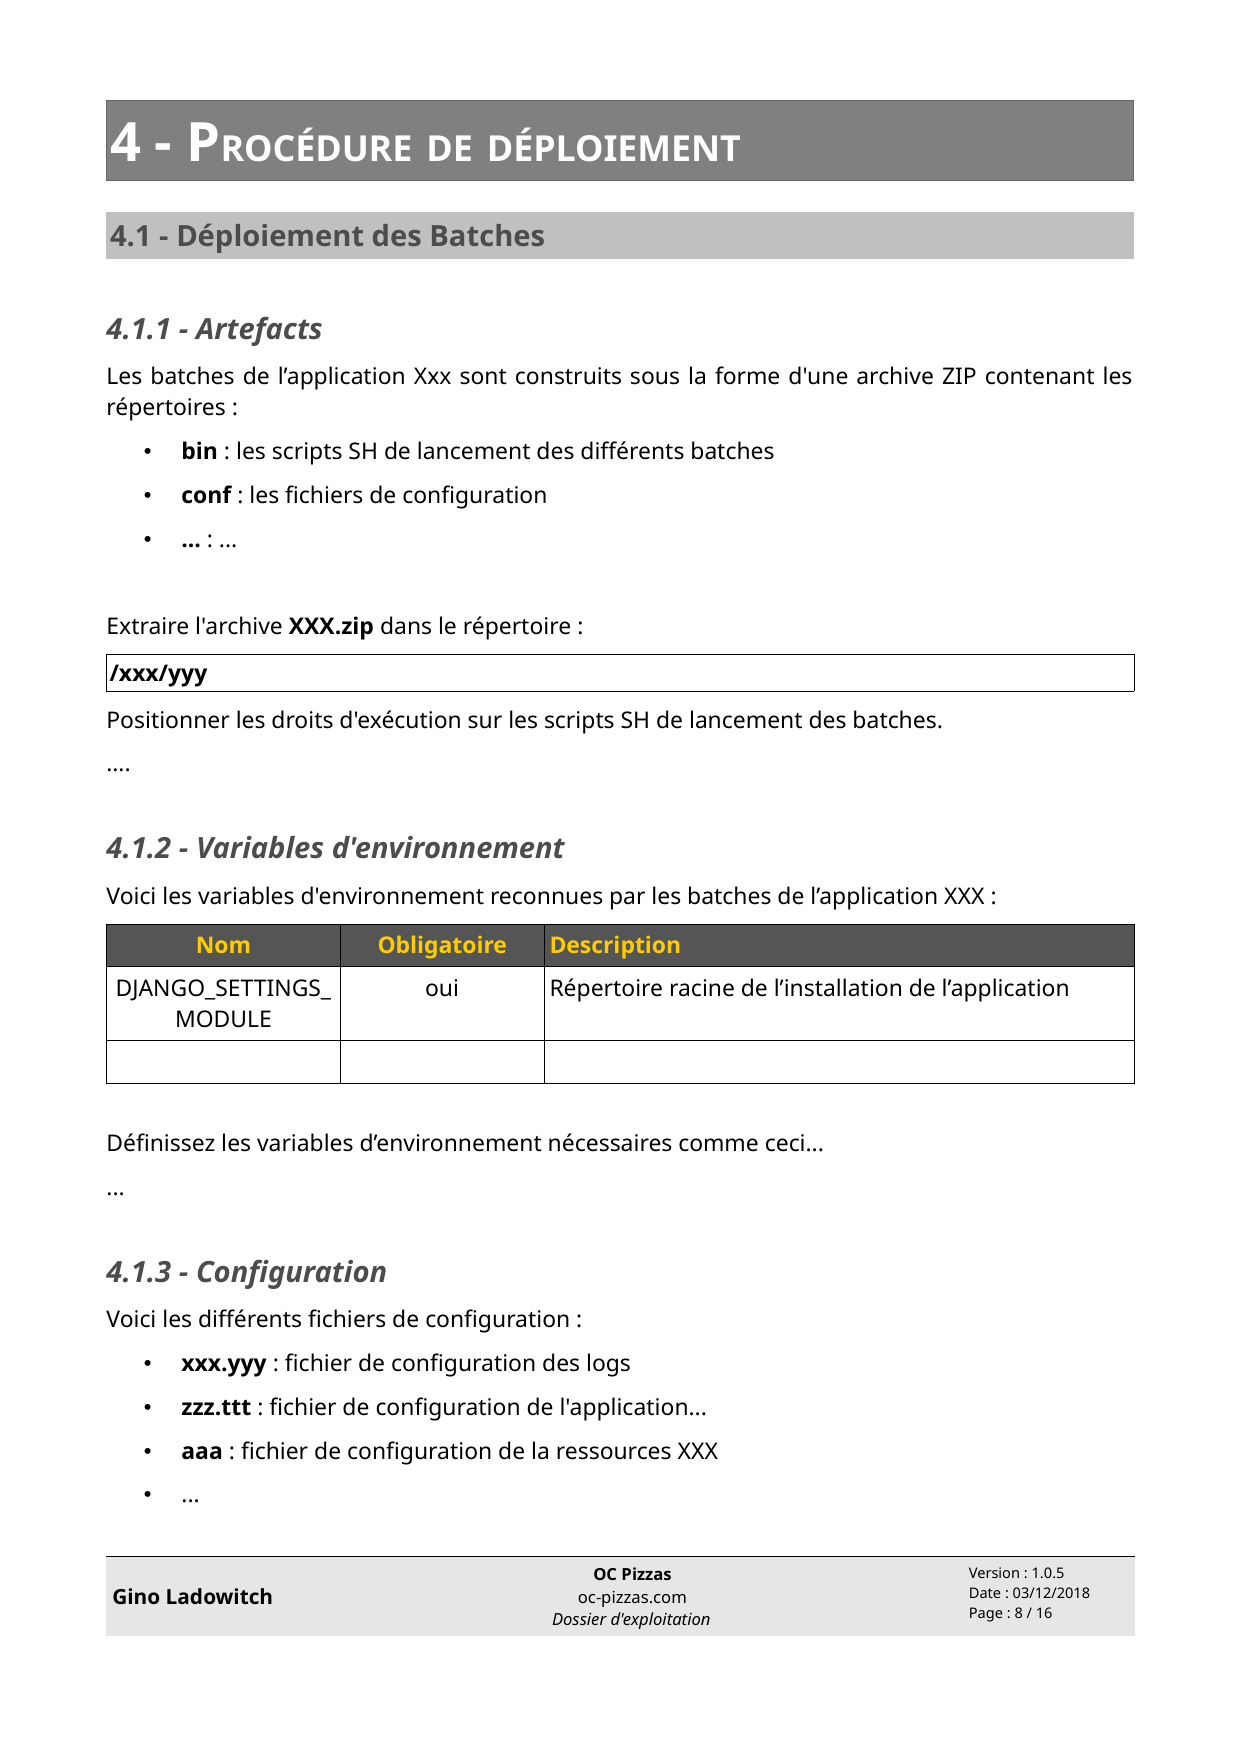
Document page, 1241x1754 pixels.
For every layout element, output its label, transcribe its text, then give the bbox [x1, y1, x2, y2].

table_cell [545, 1041, 1134, 1083]
text Définissez les variables d’environnement nécessaires comme ceci... [106, 1127, 1134, 1158]
list zzz.ttt : fichier de configuration de l'application... [144, 1391, 1134, 1422]
list ... [144, 1478, 1134, 1509]
subtitle Déploiement des Batches [107, 213, 1133, 258]
text …. [106, 747, 1134, 778]
text Extraire l'archive XXX.zip dans le répertoire : [106, 610, 1134, 641]
subtitle Variables d'environnement [106, 828, 1134, 867]
table_cell [341, 1041, 544, 1083]
list bin : les scripts SH de lancement des différents batches [144, 435, 1134, 466]
table_cell [107, 1041, 340, 1083]
table_cell oui [341, 967, 544, 1040]
subtitle Artefacts [106, 308, 1134, 348]
table_header Description [545, 925, 1134, 966]
text Voici les différents fichiers de configuration : [106, 1303, 1134, 1334]
table_cell Répertoire racine de l’installation de l’application [545, 967, 1134, 1040]
subtitle Procédure de déploiement [107, 101, 1133, 180]
table_cell DJANGO_SETTINGS_MODULE [107, 967, 340, 1040]
list aaa : fichier de configuration de la ressources XXX [144, 1434, 1134, 1466]
list ... : ... [144, 522, 1134, 554]
text Positionner les droits d'exécution sur les scripts SH de lancement des batches. [106, 703, 1134, 735]
text Les batches de l’application Xxx sont construits sous la forme d'une archive ZIP contenant les répertoires : [106, 360, 1134, 422]
list conf : les fichiers de configuration [144, 479, 1134, 510]
table_header Obligatoire [341, 925, 544, 966]
subtitle Configuration [106, 1251, 1134, 1291]
text /xxx/yyy [107, 655, 1134, 691]
text ... [106, 1171, 1134, 1202]
text Voici les variables d'environnement reconnues par les batches de l’application XXX : [106, 880, 1134, 911]
list xxx.yyy : fichier de configuration des logs [144, 1347, 1134, 1378]
table_header Nom [107, 925, 340, 966]
